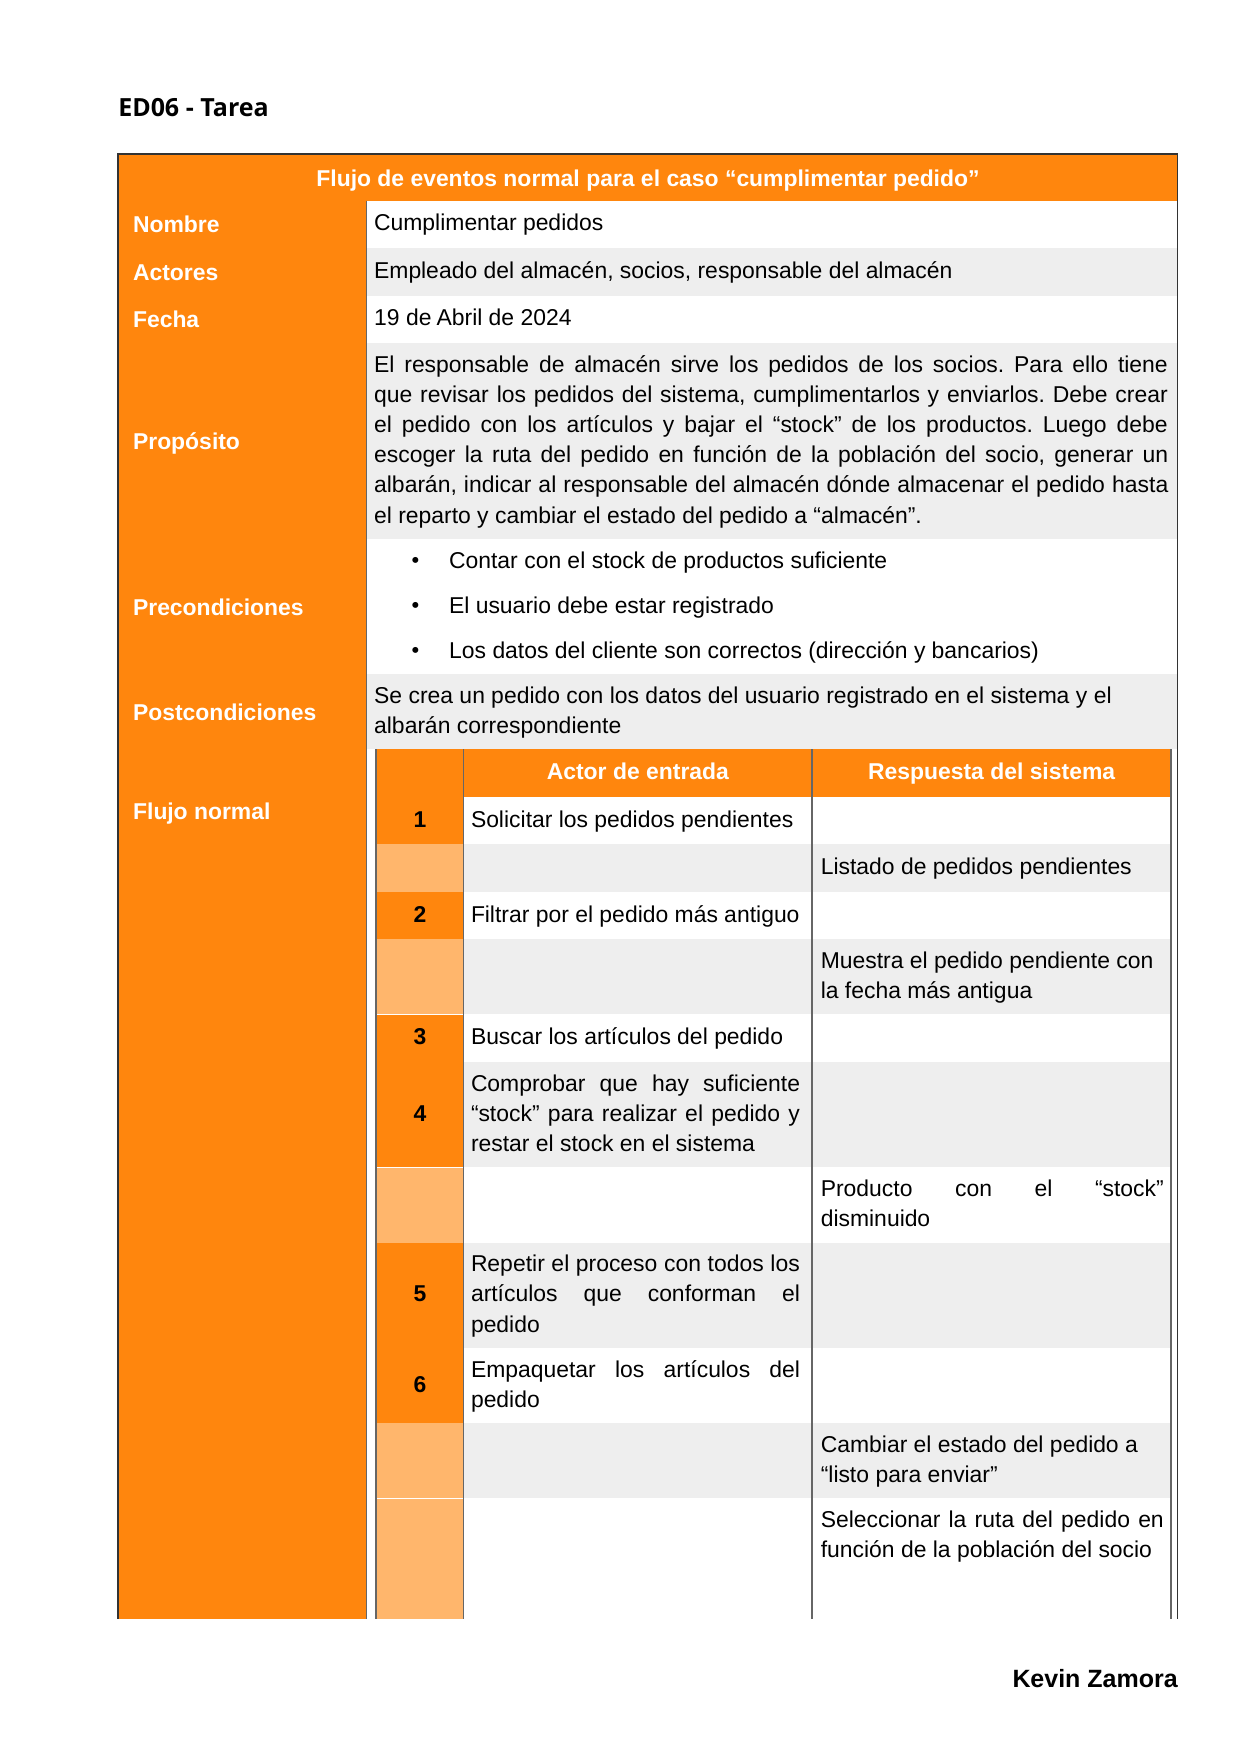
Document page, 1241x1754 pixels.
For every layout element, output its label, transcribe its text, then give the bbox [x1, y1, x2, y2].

table_cell [813, 892, 1170, 939]
table_cell Actores [119, 248, 366, 296]
table_cell Repetir el proceso con todos los artículos que conforman el pedido [464, 1243, 811, 1348]
table_cell [367, 1243, 375, 1348]
table_cell [367, 1168, 375, 1243]
table_cell [1172, 1243, 1177, 1348]
table_cell [464, 844, 811, 892]
table_cell Actor de entrada [464, 749, 811, 797]
table_cell [1172, 749, 1177, 797]
table_cell [377, 1168, 463, 1243]
table_cell Cumplimentar pedidos [367, 201, 1177, 248]
table_cell [464, 1168, 811, 1243]
table_cell [367, 844, 375, 892]
table_cell [367, 1015, 375, 1062]
table_cell [813, 797, 1170, 844]
table_cell Producto con el “stock” disminuido [813, 1168, 1170, 1243]
table_cell Filtrar por el pedido más antiguo [464, 892, 811, 939]
table_cell Listado de pedidos pendientes [813, 844, 1170, 892]
table_cell [367, 1062, 375, 1167]
table_cell [1172, 1348, 1177, 1423]
table_cell Comprobar que hay suficiente “stock” para realizar el pedido y restar el stock en el sistema [464, 1062, 811, 1167]
table_cell [377, 749, 463, 797]
table_cell Propósito [119, 343, 366, 539]
table_cell [1172, 844, 1177, 892]
table_cell 3 [377, 1015, 463, 1062]
table_cell [367, 797, 375, 844]
table_cell [813, 1348, 1170, 1423]
table_cell El responsable de almacén sirve los pedidos de los socios. Para ello tiene que revisar los pedidos del sistema, cumplimentarlos y enviarlos. Debe crear el pedido con los artículos y bajar el “stock” de los productos. Luego debe escoger la ruta del pedido en función de la población del socio, generar un albarán, indicar al responsable del almacén dónde almacenar el pedido hasta el reparto y cambiar el estado del pedido a “almacén”. [367, 343, 1177, 539]
table_cell [1172, 939, 1177, 1014]
table_cell Seleccionar la ruta del pedido en función de la población del socio [813, 1499, 1170, 1619]
table_cell [377, 1499, 463, 1619]
table_cell [367, 1423, 375, 1498]
table_cell [1172, 797, 1177, 844]
table_cell [377, 844, 463, 892]
table_cell 4 [377, 1062, 463, 1167]
table_cell 5 [377, 1243, 463, 1348]
table_cell [1172, 1423, 1177, 1498]
table_cell [367, 749, 375, 797]
table_header Flujo de eventos normal para el caso “cumplimentar pedido” [119, 155, 1177, 201]
table_cell Se crea un pedido con los datos del usuario registrado en el sistema y el albarán correspondiente [367, 674, 1177, 749]
table_cell Respuesta del sistema [813, 749, 1170, 797]
table_cell [367, 1499, 375, 1619]
table_cell [813, 1015, 1170, 1062]
table_cell [377, 939, 463, 1014]
table_cell [377, 1423, 463, 1498]
table_cell [464, 1499, 811, 1619]
table_cell 19 de Abril de 2024 [367, 296, 1177, 343]
table_cell [464, 939, 811, 1014]
table_cell [464, 1423, 811, 1498]
table_cell Buscar los artículos del pedido [464, 1015, 811, 1062]
table_cell Empleado del almacén, socios, responsable del almacén [367, 248, 1177, 296]
table_cell Flujo normal [119, 749, 366, 1619]
table_cell [1172, 1015, 1177, 1062]
table_cell Empaquetar los artículos del pedido [464, 1348, 811, 1423]
table_cell [367, 892, 375, 939]
table_cell Muestra el pedido pendiente con la fecha más antigua [813, 939, 1170, 1014]
table_cell Fecha [119, 296, 366, 343]
table_cell Contar con el stock de productos suficiente El usuario debe estar registrado Los datos del cliente son correctos (dirección y bancarios) [367, 539, 1177, 674]
table_cell [813, 1062, 1170, 1167]
table_cell Nombre [119, 201, 366, 248]
table_cell Solicitar los pedidos pendientes [464, 797, 811, 844]
table_cell [1172, 1168, 1177, 1243]
table_cell [367, 939, 375, 1014]
table_cell Postcondiciones [119, 674, 366, 749]
table_cell 6 [377, 1348, 463, 1423]
table_cell [1172, 1499, 1177, 1619]
table_cell [813, 1243, 1170, 1348]
table_cell 2 [377, 892, 463, 939]
table_cell 1 [377, 797, 463, 844]
table_cell [367, 1348, 375, 1423]
table_cell [1172, 892, 1177, 939]
table_cell Cambiar el estado del pedido a “listo para enviar” [813, 1423, 1170, 1498]
table_cell [1172, 1062, 1177, 1167]
table_cell Precondiciones [119, 539, 366, 674]
